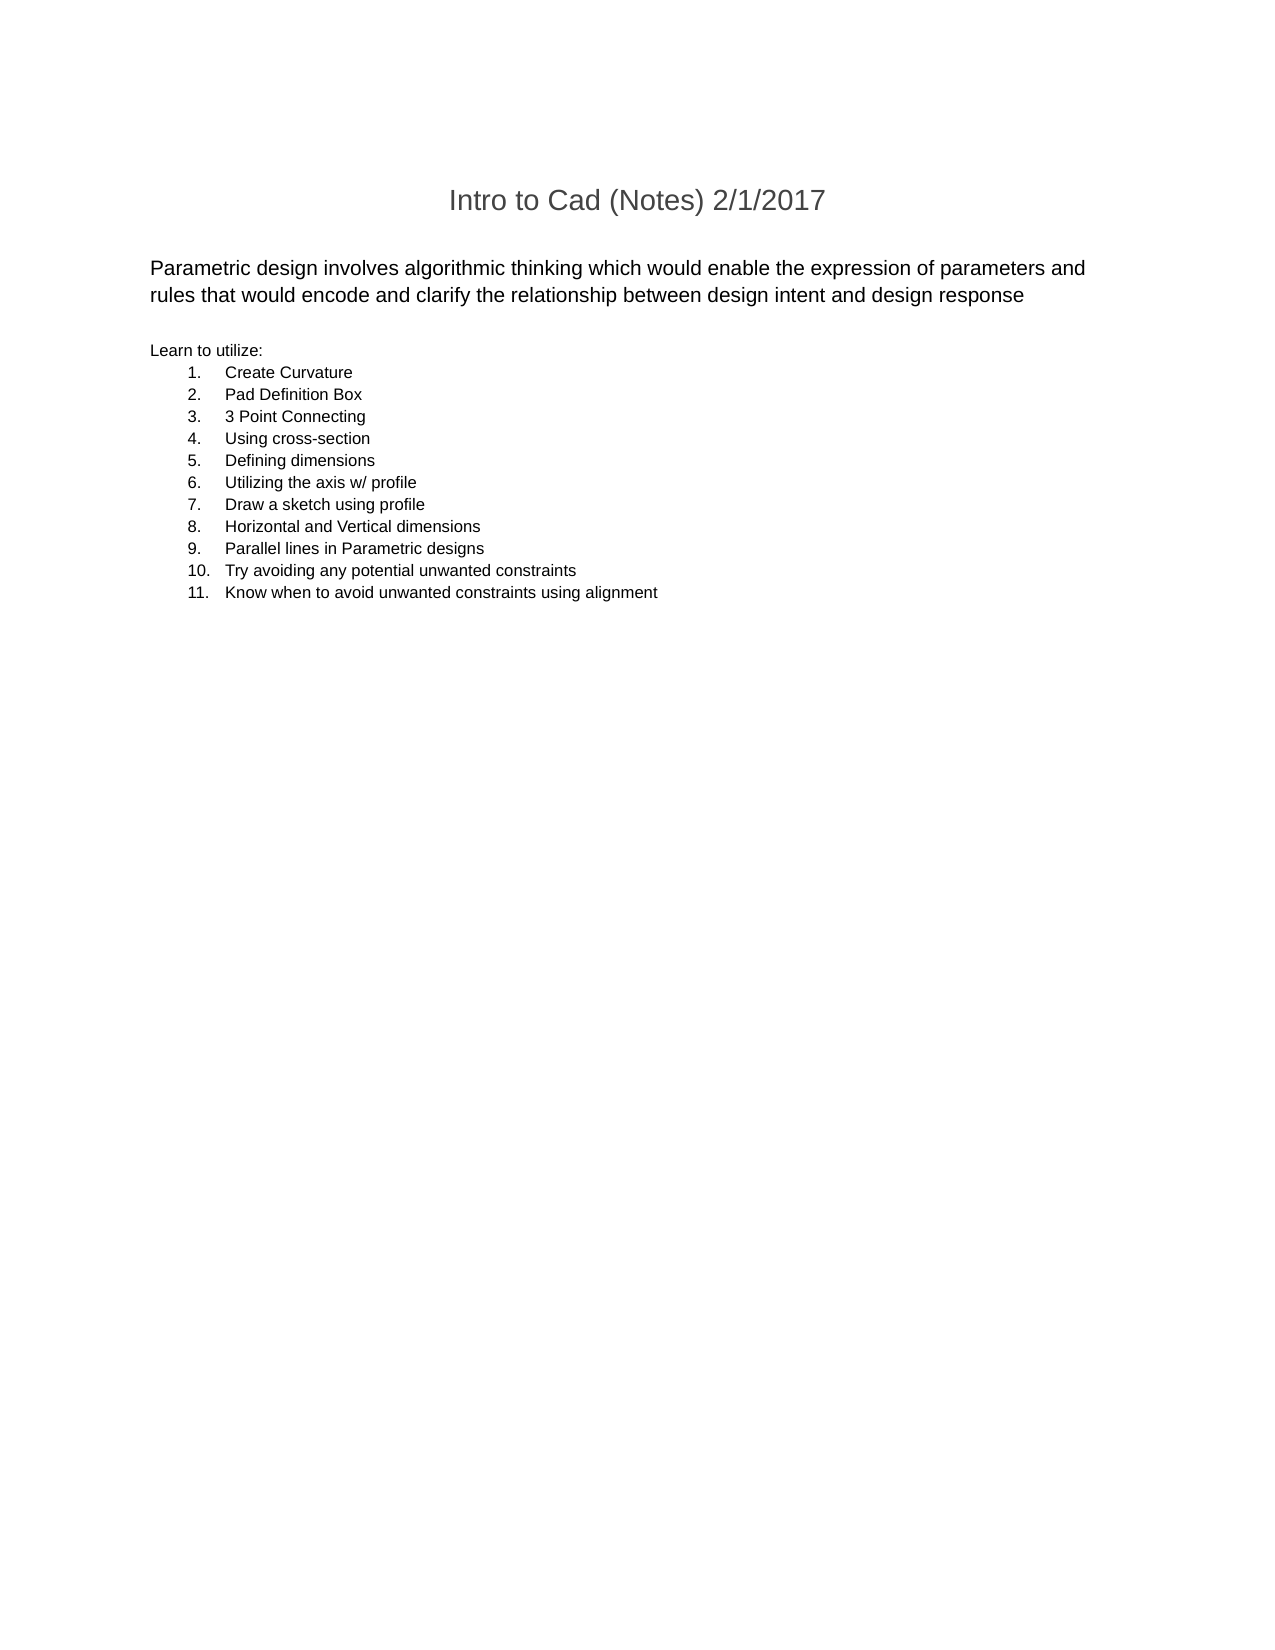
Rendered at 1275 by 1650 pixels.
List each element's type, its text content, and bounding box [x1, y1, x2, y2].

list Create Curvature [187, 363, 1125, 382]
list Defining dimensions [187, 451, 1125, 470]
list Try avoiding any potential unwanted constraints [187, 560, 1125, 579]
subtitle Intro to Cad (Notes) 2/1/2017 [150, 183, 1125, 217]
list Utilizing the axis w/ profile [187, 472, 1125, 492]
list Horizontal and Vertical dimensions [187, 516, 1125, 536]
list Using cross-section [187, 428, 1125, 448]
list Know when to avoid unwanted constraints using alignment [187, 582, 1125, 602]
list Pad Definition Box [187, 384, 1125, 404]
text Parametric design involves algorithmic thinking which would enable the expression of parameters and rules that would encode and clarify the relationship between design intent and design response [150, 255, 1125, 307]
list Draw a sketch using profile [187, 494, 1125, 514]
list 3 Point Connecting [187, 407, 1125, 426]
list Parallel lines in Parametric designs [187, 538, 1125, 558]
text Learn to utilize: [150, 341, 1125, 360]
